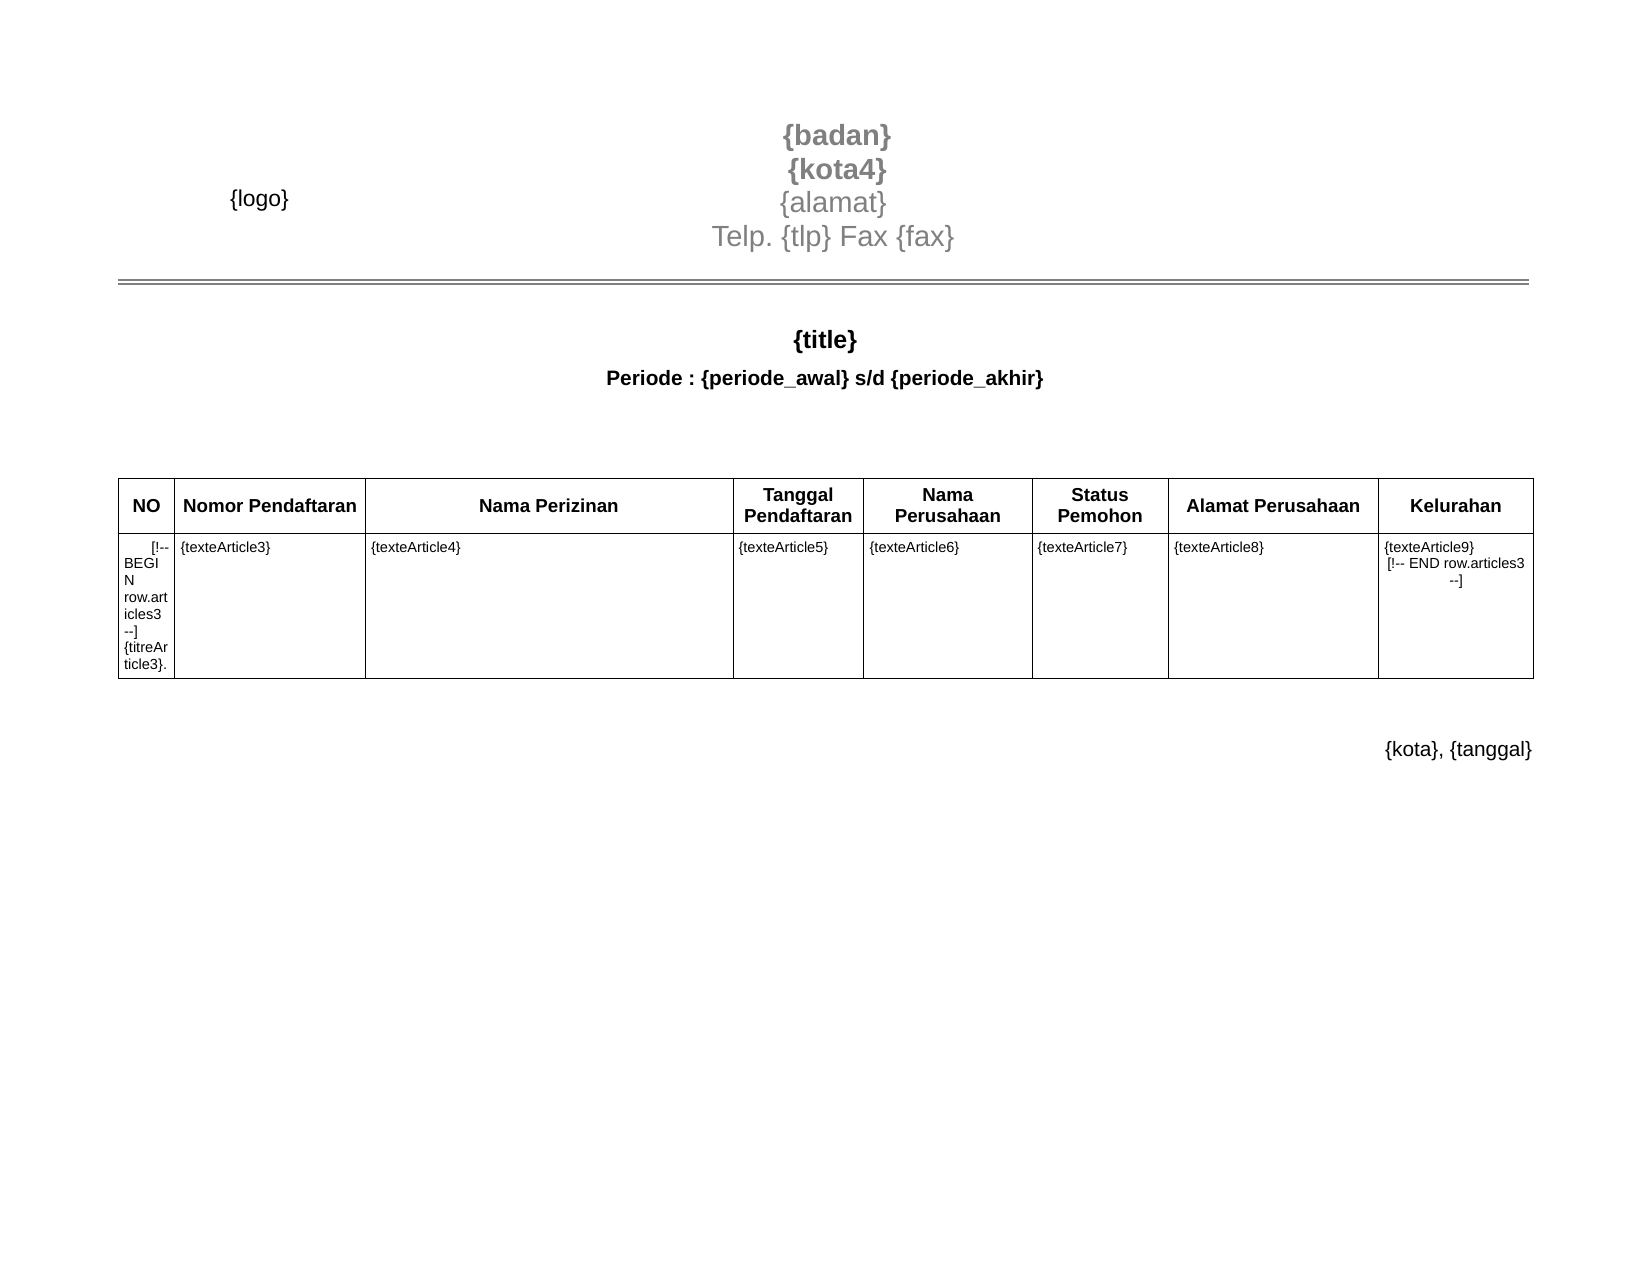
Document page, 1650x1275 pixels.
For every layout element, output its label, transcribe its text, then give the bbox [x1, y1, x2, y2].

table_header Nama Perizinan [366, 479, 733, 533]
table_header Alamat Perusahaan [1169, 479, 1378, 533]
table_cell {texteArticle9} [!-- END row.articles3 --] [1379, 534, 1533, 678]
table_cell {texteArticle5} [734, 534, 863, 678]
table_header Nomor Pendaftaran [175, 479, 365, 533]
table_header [1317, 118, 1528, 279]
table_cell [!-- BEGIN row.articles3 --]{titreArticle3}. [119, 534, 174, 678]
table_header {logo} [162, 118, 357, 279]
table_header Status Pemohon [1033, 479, 1168, 533]
text Periode : {periode_awal} s/d {periode_akhir} [118, 366, 1532, 390]
table_header [118, 118, 162, 279]
table_cell {texteArticle8} [1169, 534, 1378, 678]
table_cell {texteArticle7} [1033, 534, 1168, 678]
text {title} [118, 325, 1532, 354]
table_header Kelurahan [1379, 479, 1533, 533]
table_header Tanggal Pendaftaran [734, 479, 863, 533]
text {kota}, {tanggal} [118, 737, 1532, 761]
table_header {badan} {kota4} {alamat} Telp. {tlp} Fax {fax} [357, 118, 1317, 279]
table_cell {texteArticle6} [864, 534, 1032, 678]
table_header NO [119, 479, 174, 533]
table_cell {texteArticle3} [175, 534, 365, 678]
table_header Nama Perusahaan [864, 479, 1032, 533]
table_cell {texteArticle4} [366, 534, 733, 678]
